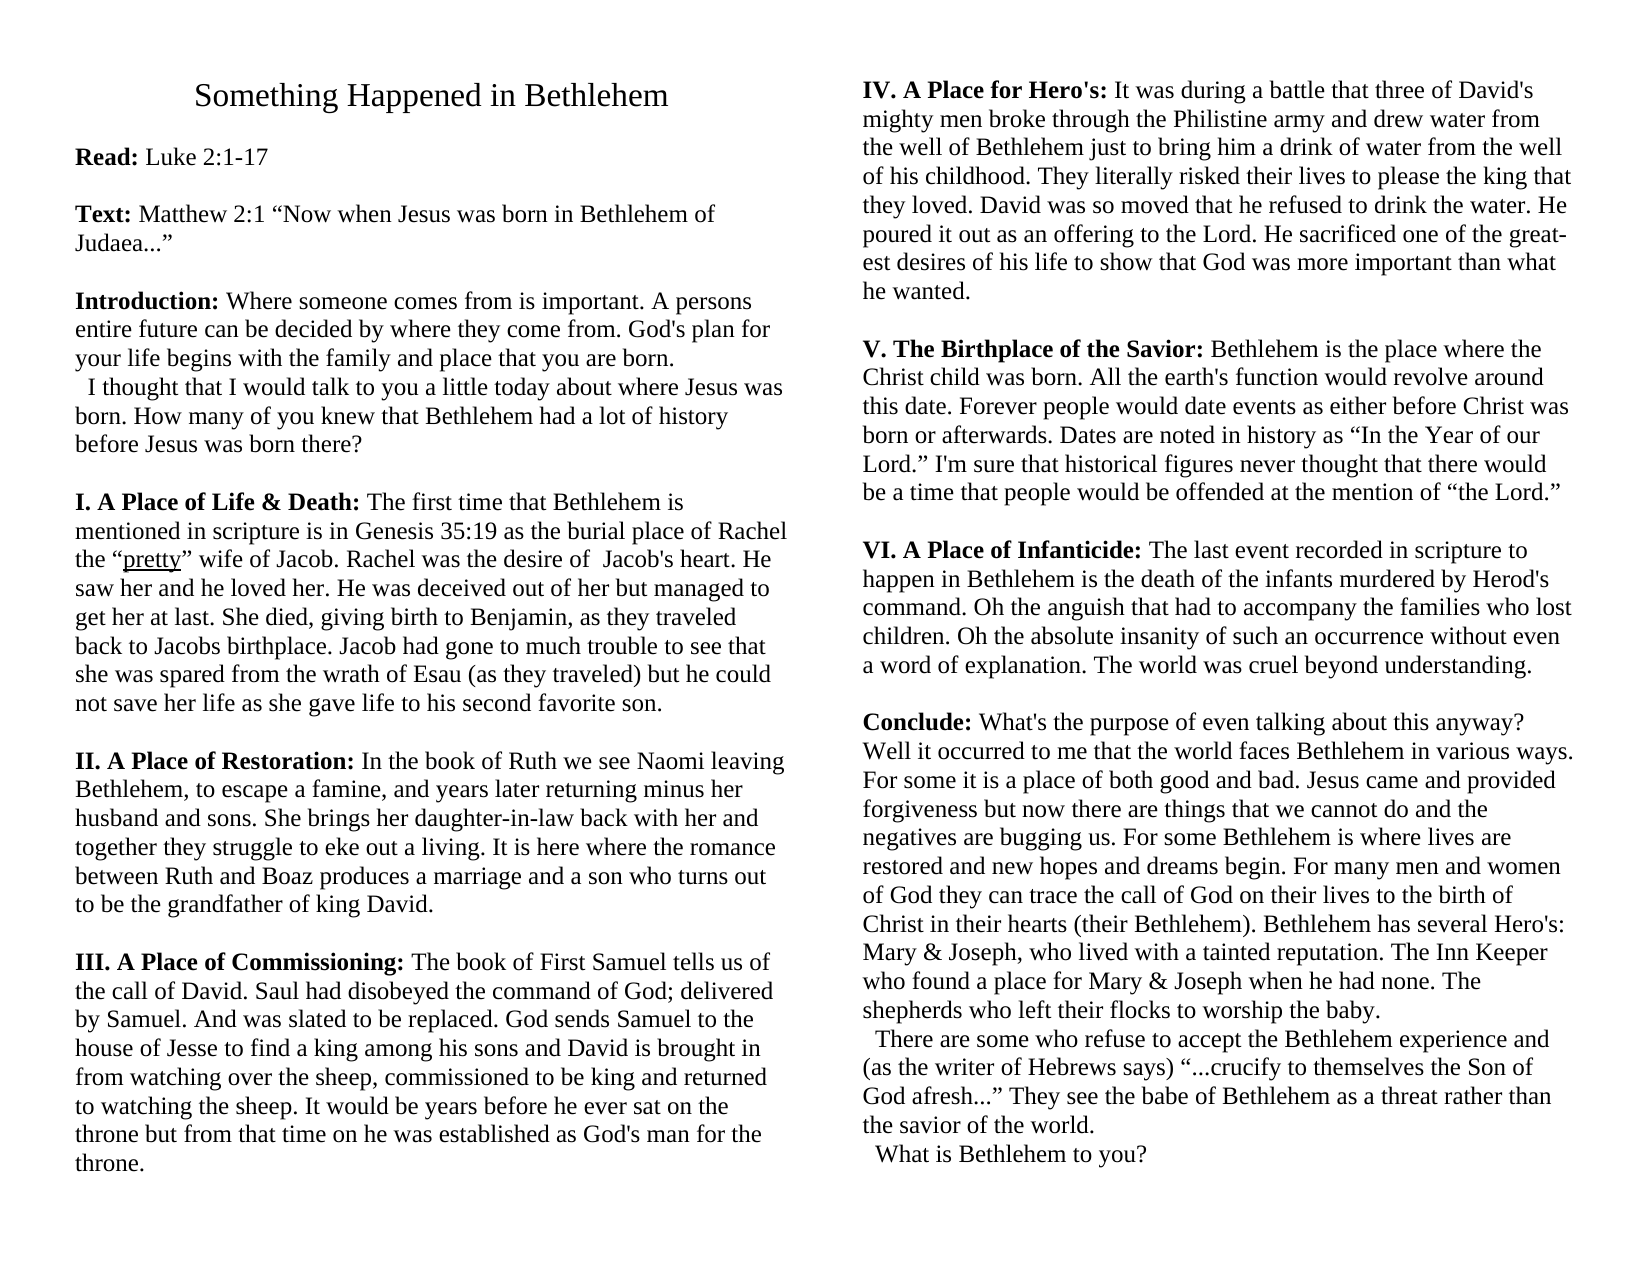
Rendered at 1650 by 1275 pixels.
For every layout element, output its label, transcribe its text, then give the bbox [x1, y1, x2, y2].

text Read: Luke 2:1-17 [75, 142, 787, 171]
text VI. A Place of Infanticide: The last event recorded in scripture to happen in Bethlehem is the death of the infants murdered by Herod's command. Oh the anguish that had to accompany the families who lost children. Oh the absolute insanity of such an occurrence without even a word of explanation. The world was cruel beyond understanding. [862, 535, 1575, 679]
text Judaea...” [75, 228, 787, 257]
subtitle I thought that I would talk to you a little today about where Jesus was born. How many of you knew that Bethlehem had a lot of history before Jesus was born there? [75, 372, 787, 458]
subtitle Introduction: Where someone comes from is important. A persons entire future can be decided by where they come from. God's plan for your life begins with the family and place that you are born. [75, 286, 787, 372]
text I. A Place of Life & Death: The first time that Bethlehem is mentioned in scripture is in Genesis 35:19 as the burial place of Rachel the “pretty” wife of Jacob. Rachel was the desire of Jacob's heart. He saw her and he loved her. He was deceived out of her but managed to get her at last. She died, giving birth to Benjamin, as they traveled back to Jacobs birthplace. Jacob had gone to much trouble to see that she was spared from the wrath of Esau (as they traveled) but he could not save her life as she gave life to his second favorite son. [75, 487, 787, 717]
text What is Bethlehem to you? [862, 1139, 1575, 1167]
text II. A Place of Restoration: In the book of Ruth we see Naomi leaving Bethlehem, to escape a famine, and years later returning minus her husband and sons. She brings her daughter-in-law back with her and together they struggle to eke out a living. It is here where the romance between Ruth and Boaz produces a marriage and a son who turns out to be the grandfather of king David. [75, 746, 787, 918]
text IV. A Place for Hero's: It was during a battle that three of David's mighty men broke through the Philistine army and drew water from the well of Bethlehem just to bring him a drink of water from the well of his childhood. They literally risked their lives to please the king that they loved. David was so moved that he refused to drink the water. He poured it out as an offering to the Lord. He sacrificed one of the great-est desires of his life to show that God was more important than what he wanted. [862, 75, 1575, 305]
text Conclude: What's the purpose of even talking about this anyway? Well it occurred to me that the world faces Bethlehem in various ways. For some it is a place of both good and bad. Jesus came and provided forgiveness but now there are things that we cannot do and the negatives are bugging us. For some Bethlehem is where lives are restored and new hopes and dreams begin. For many men and women of God they can trace the call of God on their lives to the birth of Christ in their hearts (their Bethlehem). Bethlehem has several Hero's: Mary & Joseph, who lived with a tainted reputation. The Inn Keeper who found a place for Mary & Joseph when he had none. The shepherds who left their flocks to worship the baby. [862, 707, 1575, 1024]
text Something Happened in Bethlehem [75, 75, 787, 113]
text V. The Birthplace of the Savior: Bethlehem is the place where the Christ child was born. All the earth's function would revolve around this date. Forever people would date events as either before Christ was born or afterwards. Dates are noted in history as “In the Year of our Lord.” I'm sure that historical figures never thought that there would be a time that people would be offended at the mention of “the Lord.” [862, 334, 1575, 506]
text There are some who refuse to accept the Bethlehem experience and (as the writer of Hebrews says) “...crucify to themselves the Son of God afresh...” They see the babe of Bethlehem as a threat rather than the savior of the world. [862, 1024, 1575, 1139]
text Text: Matthew 2:1 “Now when Jesus was born in Bethlehem of [75, 199, 787, 228]
text III. A Place of Commissioning: The book of First Samuel tells us of the call of David. Saul had disobeyed the command of God; delivered by Samuel. And was slated to be replaced. God sends Samuel to the house of Jesse to find a king among his sons and David is brought in from watching over the sheep, commissioned to be king and returned to watching the sheep. It would be years before he ever sat on the throne but from that time on he was established as God's man for the throne. [75, 947, 787, 1177]
